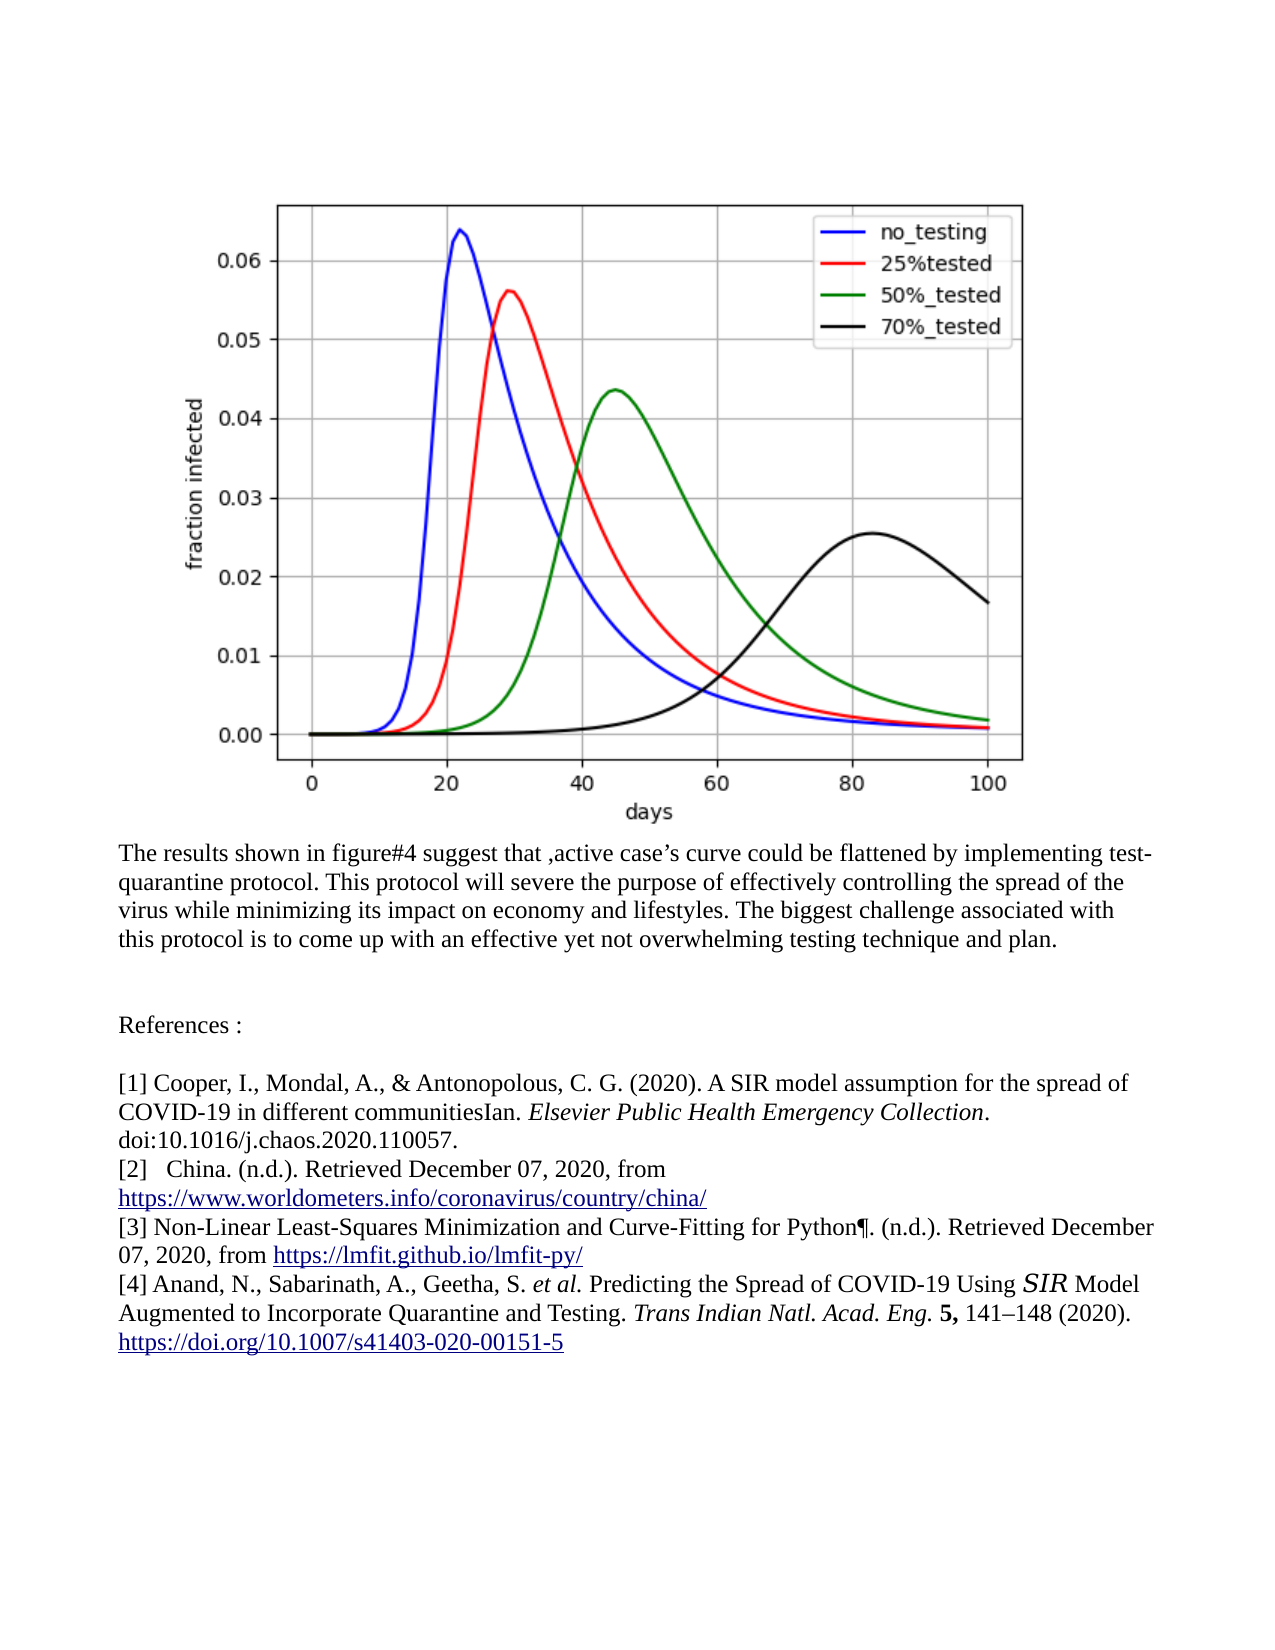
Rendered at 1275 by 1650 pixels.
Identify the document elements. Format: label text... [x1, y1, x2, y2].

text [4] Anand, N., Sabarinath, A., Geetha, S. et al. Predicting the Spread of COVID-19 Using 𝑆𝐼𝑅 Model Augmented to Incorporate Quarantine and Testing. Trans Indian Natl. Acad. Eng. 5, 141–148 (2020). https://doi.org/10.1007/s41403-020-00151-5 [118, 1269, 1157, 1356]
picture [157, 118, 1118, 839]
text References : [118, 1011, 1157, 1039]
text [3] Non-Linear Least-Squares Minimization and Curve-Fitting for Python¶. (n.d.). Retrieved December 07, 2020, from https://lmfit.github.io/lmfit-py/ [118, 1212, 1157, 1269]
text [2] China. (n.d.). Retrieved December 07, 2020, from https://www.worldometers.info/coronavirus/country/china/ [118, 1154, 1157, 1212]
text The results shown in figure#4 suggest that ,active case’s curve could be flattened by implementing test-quarantine protocol. This protocol will severe the purpose of effectively controlling the spread of the virus while minimizing its impact on economy and lifestyles. The biggest challenge associated with this protocol is to come up with an effective yet not overwhelming testing technique and plan. [118, 118, 1157, 953]
text [1] Cooper, I., Mondal, A., & Antonopolous, C. G. (2020). A SIR model assumption for the spread of COVID-19 in different communitiesIan. Elsevier Public Health Emergency Collection. doi:10.1016/j.chaos.2020.110057. [118, 1068, 1157, 1154]
